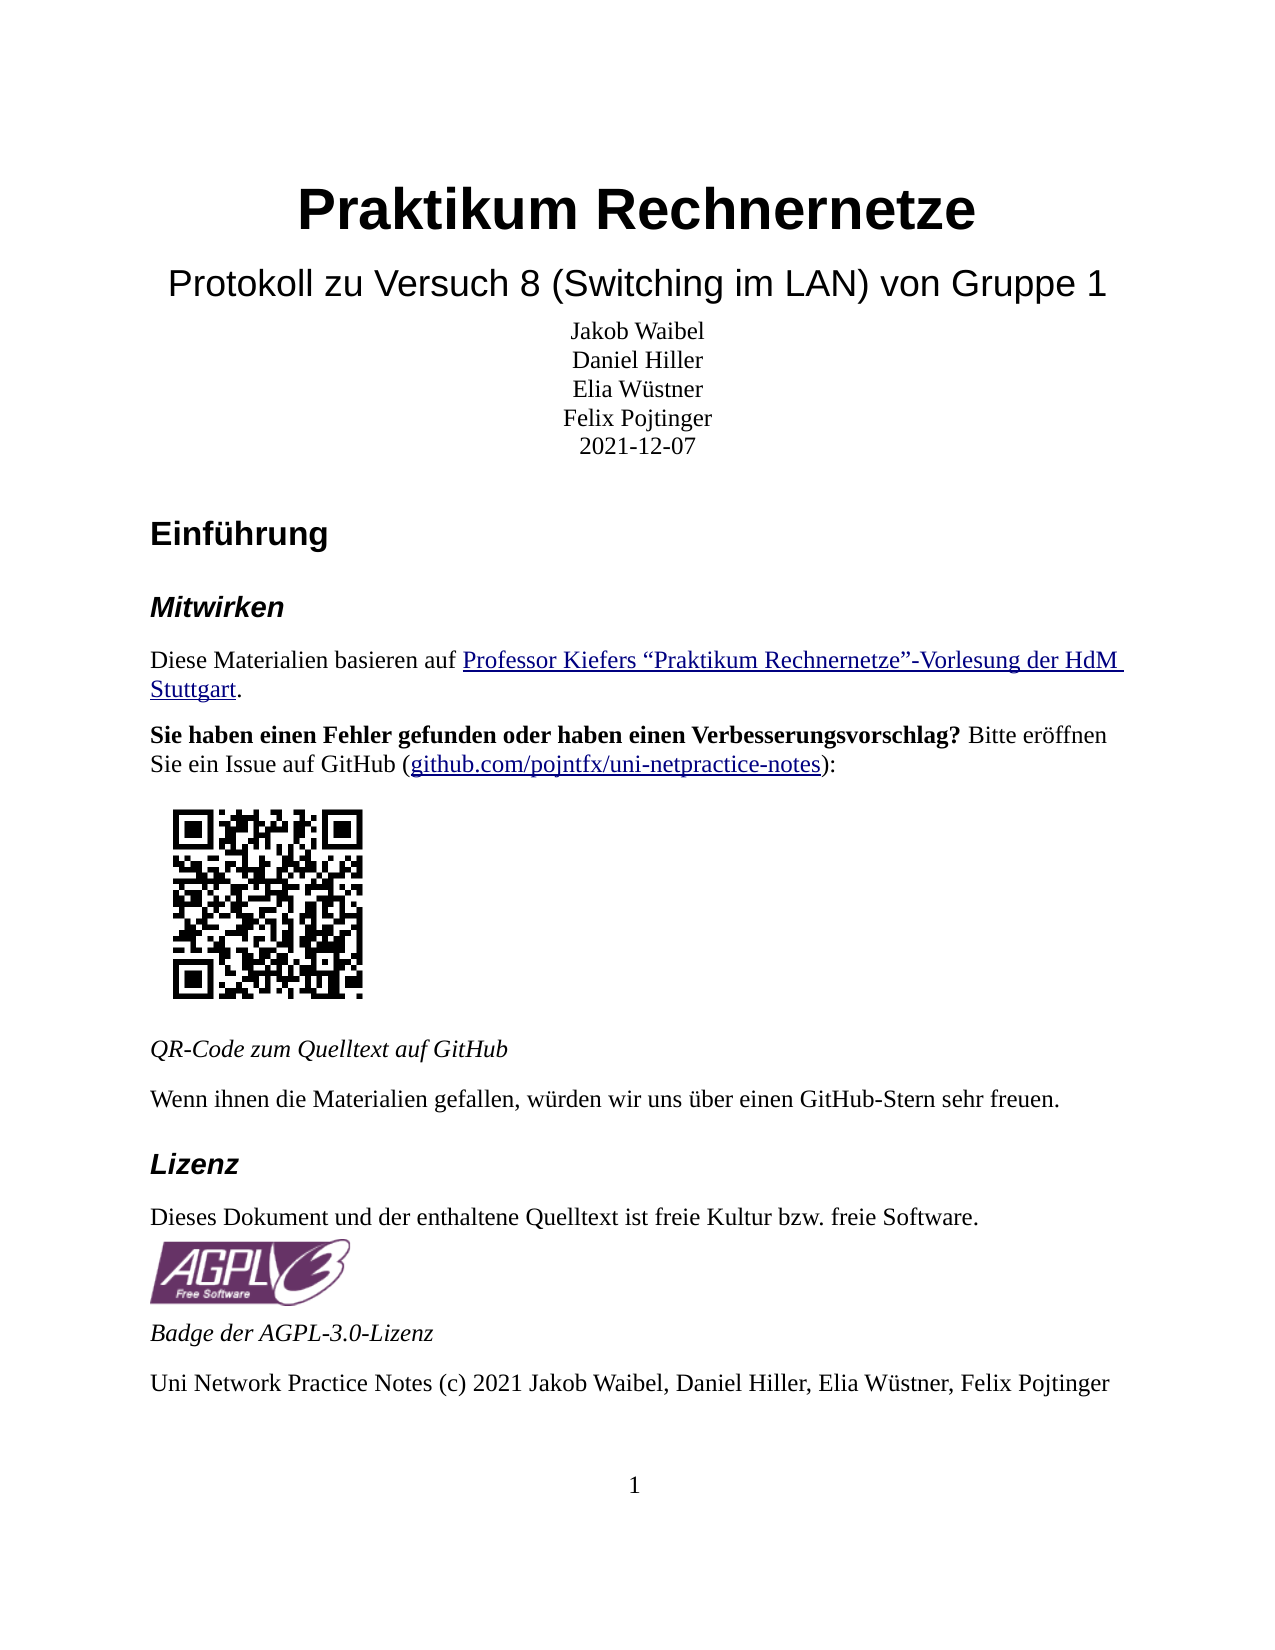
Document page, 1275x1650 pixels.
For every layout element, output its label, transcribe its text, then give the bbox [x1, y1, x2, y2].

subtitle Einführung [150, 514, 1125, 553]
text Diese Materialien basieren auf Professor Kiefers “Praktikum Rechnernetze”-Vorlesung der HdM Stuttgart. [150, 645, 1125, 703]
text Daniel Hiller [150, 345, 1125, 374]
title Praktikum Rechnernetze [150, 175, 1125, 242]
subtitle Mitwirken [150, 590, 1125, 624]
picture [150, 1239, 350, 1306]
subtitle Lizenz [150, 1147, 1125, 1180]
text Uni Network Practice Notes (c) 2021 Jakob Waibel, Daniel Hiller, Elia Wüstner, Felix Pojtinger [150, 1368, 1125, 1397]
text Felix Pojtinger [150, 403, 1125, 431]
subtitle Protokoll zu Versuch 8 (Switching im LAN) von Gruppe 1 [150, 261, 1125, 304]
text Elia Wüstner [150, 374, 1125, 403]
text Sie haben einen Fehler gefunden oder haben einen Verbesserungsvorschlag? Bitte eröffnen Sie ein Issue auf GitHub (github.com/pojntfx/uni-netpractice-notes): [150, 721, 1125, 778]
text Dieses Dokument und der enthaltene Quelltext ist freie Kultur bzw. freie Software. [150, 1202, 1125, 1231]
text 2021-12-07 [150, 431, 1125, 460]
text Jakob Waibel [150, 316, 1125, 345]
text Wenn ihnen die Materialien gefallen, würden wir uns über einen GitHub-Stern sehr freuen. [150, 1084, 1125, 1113]
picture [150, 787, 385, 1022]
text QR-Code zum Quelltext auf GitHub [150, 1034, 1125, 1063]
text Badge der AGPL-3.0-Lizenz [150, 1318, 1125, 1347]
